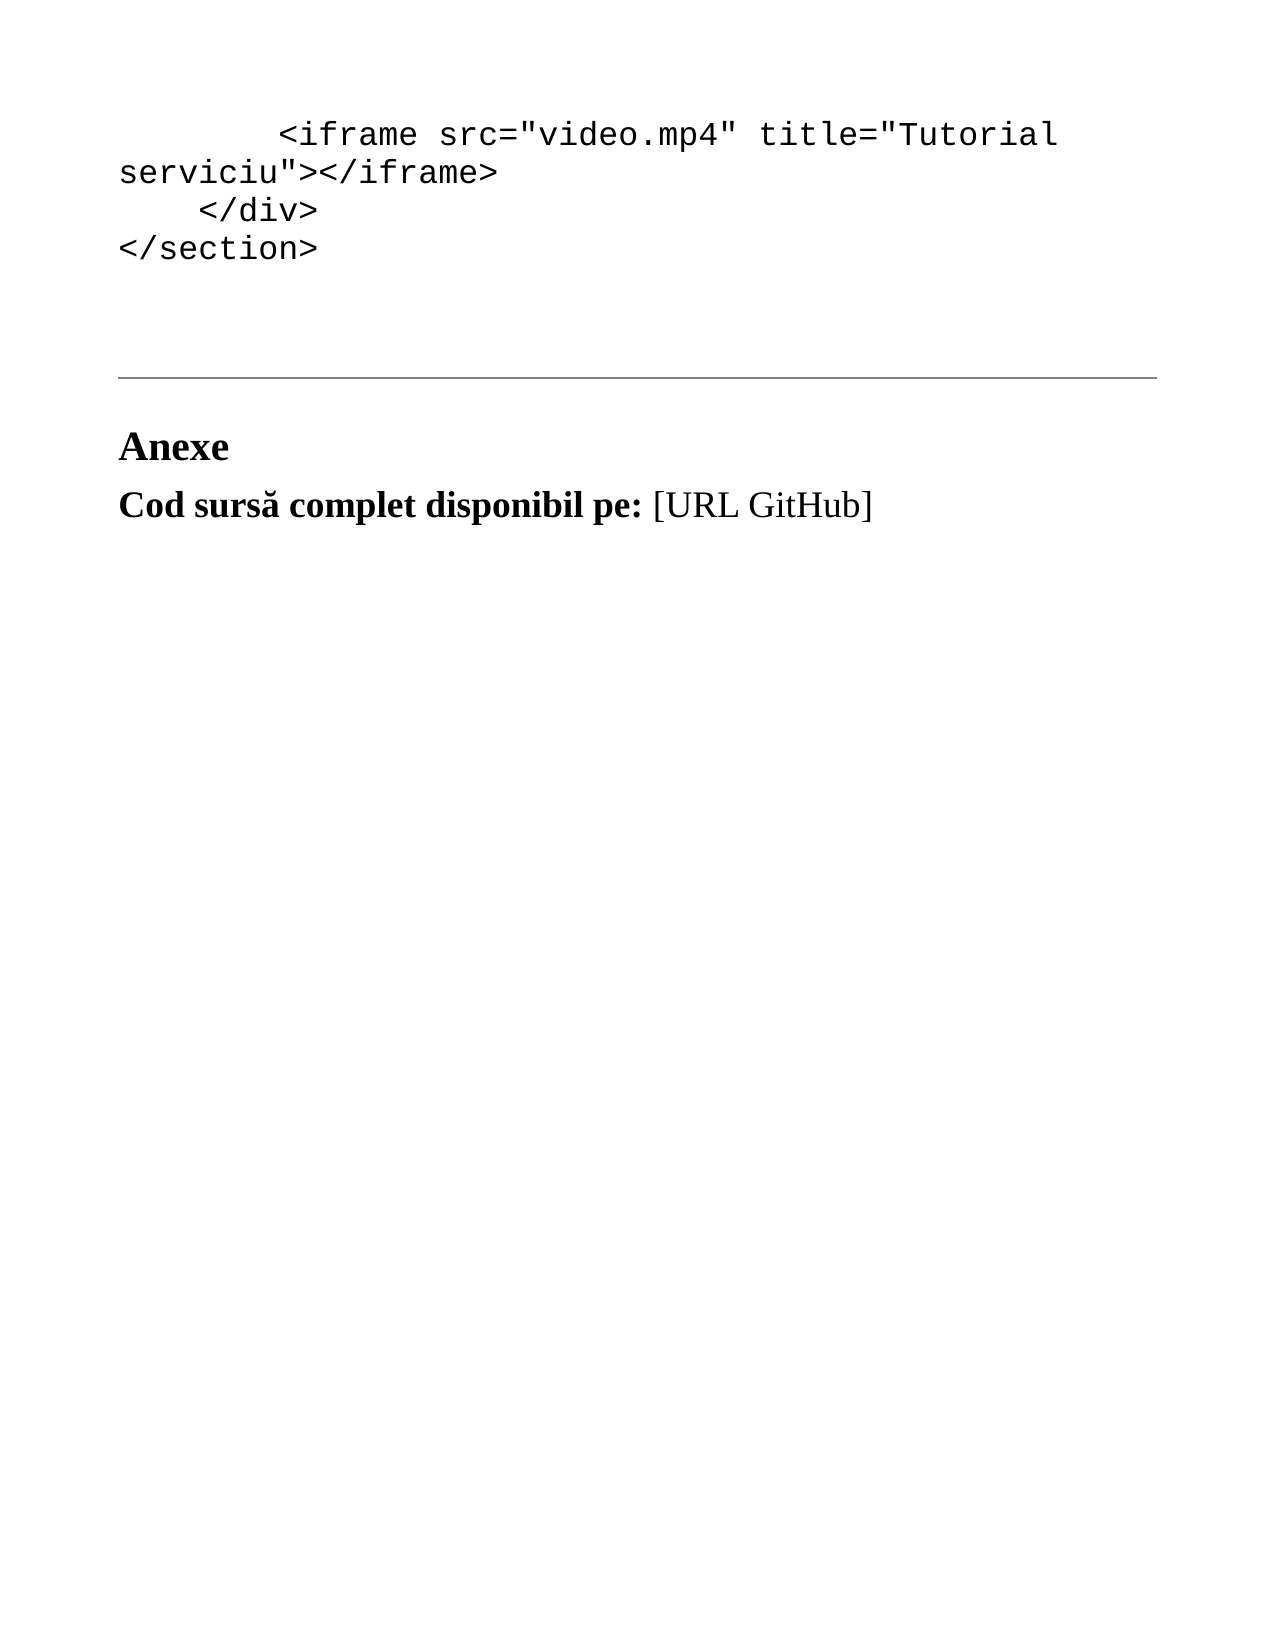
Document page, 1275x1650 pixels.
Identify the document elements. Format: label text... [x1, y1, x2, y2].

text Run HTML [118, 299, 1157, 342]
subtitle Anexe [118, 422, 1157, 469]
text Cod sursă complet disponibil pe: [URL GitHub] [118, 482, 1157, 525]
text </section> [118, 232, 1157, 269]
text <iframe src="video.mp4" title="Tutorial serviciu"></iframe> [118, 118, 1157, 194]
text </div> [118, 194, 1157, 232]
